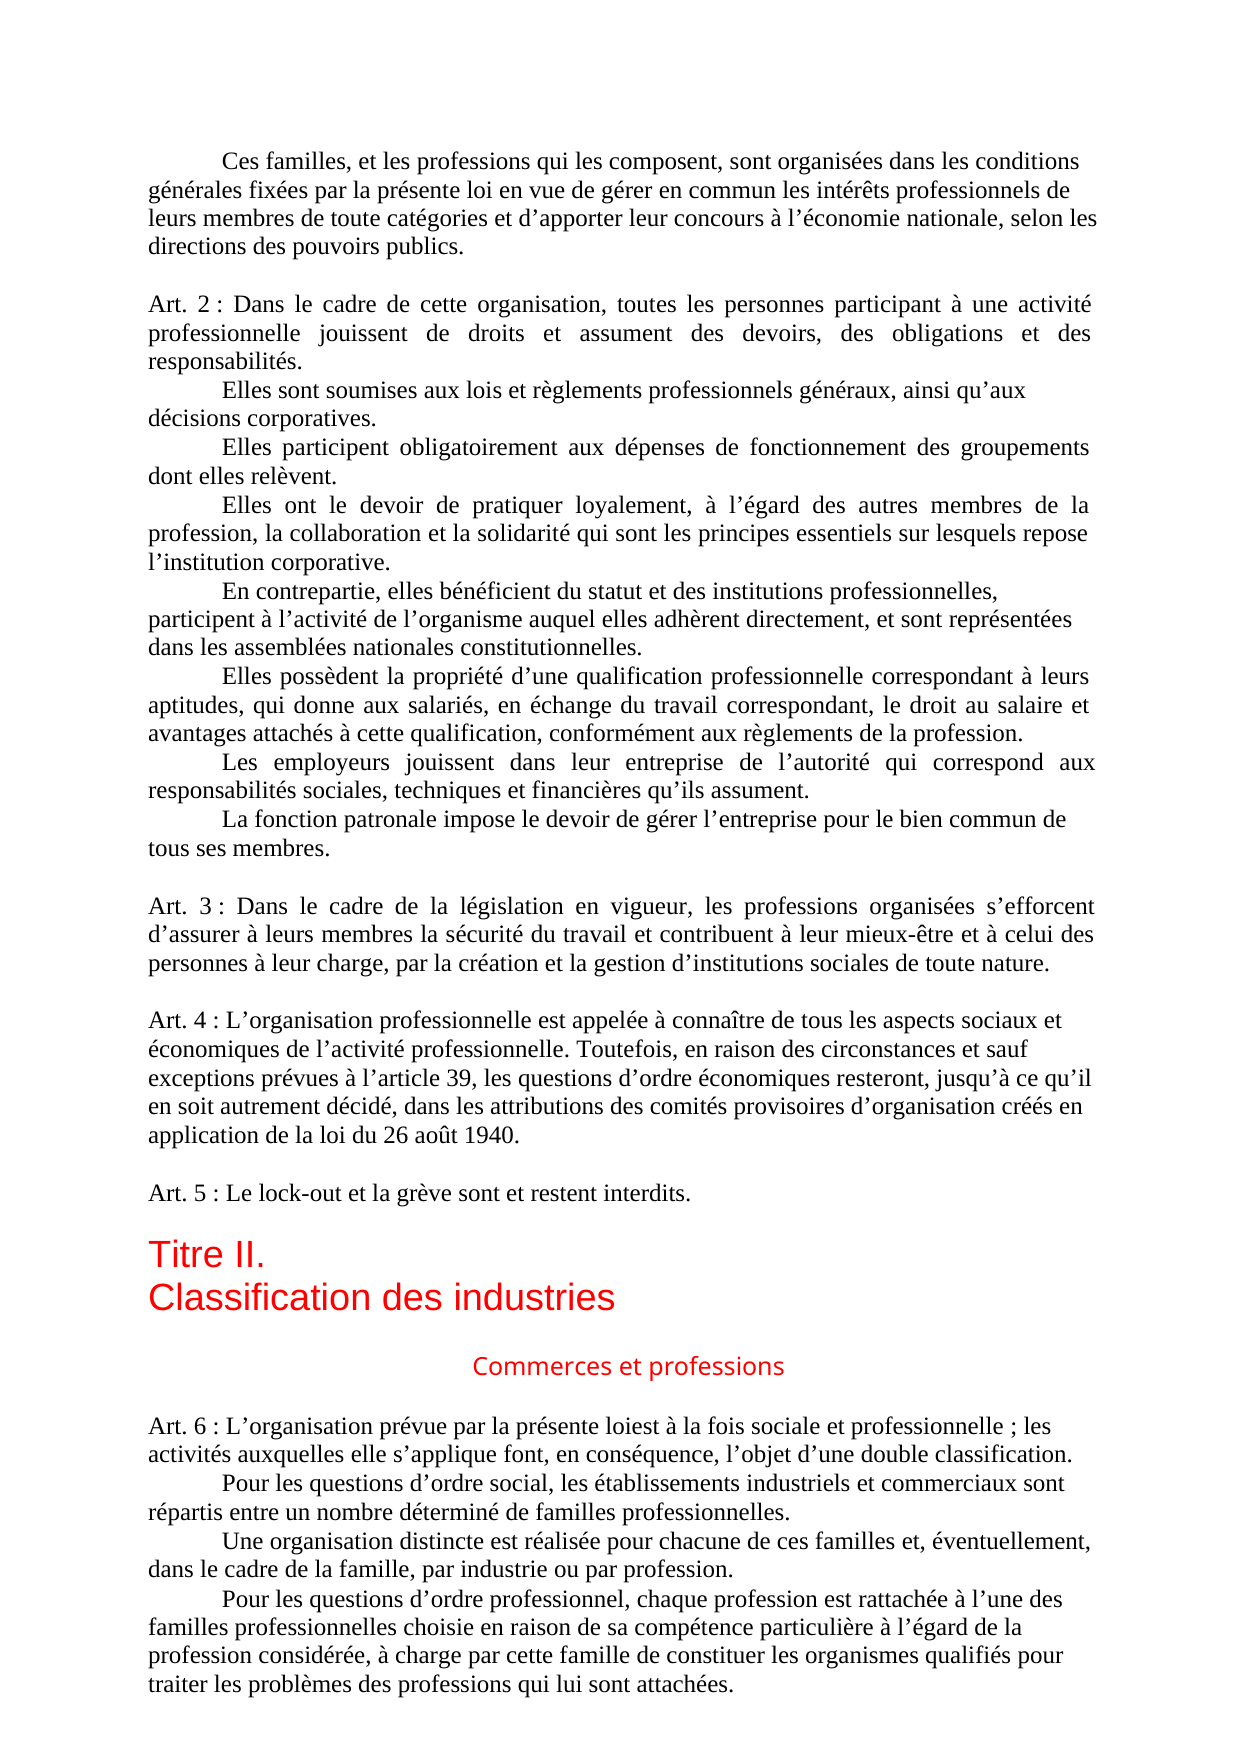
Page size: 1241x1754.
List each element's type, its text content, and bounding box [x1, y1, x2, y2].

text Elles possèdent la propriété d’une qualification professionnelle correspondant à leurs aptitudes, qui donne aux salariés, en échange du travail correspondant, le droit au salaire et avantages attachés à cette qualification, conformément aux règlements de la profession. [148, 662, 1090, 747]
text Elles participent obligatoirement aux dépenses de fonctionnement des groupements dont elles relèvent. [148, 433, 1090, 490]
text Pour les questions d’ordre professionnel, chaque profession est rattachée à l’une des familles professionnelles choisie en raison de sa compétence particulière à l’égard de la profession considérée, à charge par cette famille de constituer les organismes qualifiés pour traiter les problèmes des professions qui lui sont attachées. [148, 1584, 1101, 1697]
text Une organisation distincte est réalisée pour chacune de ces familles et, éventuellement, dans le cadre de la famille, par industrie ou par profession. [148, 1527, 1096, 1583]
text Les employeurs jouissent dans leur entreprise de l’autorité qui correspond aux responsabilités sociales, techniques et financières qu’ils assument. [148, 748, 1096, 804]
text Commerces et professions [148, 1348, 1109, 1382]
text En contrepartie, elles bénéficient du statut et des institutions professionnelles, participent à l’activité de l’organisme auquel elles adhèrent directement, et sont représentées dans les assemblées nationales constitutionnelles. [148, 577, 1109, 661]
text Ces familles, et les professions qui les composent, sont organisées dans les conditions générales fixées par la présente loi en vue de gérer en commun les intérêts professionnels de leurs membres de toute catégories et d’apporter leur concours à l’économie nationale, selon les directions des pouvoirs publics. [148, 147, 1109, 260]
text Elles sont soumises aux lois et règlements professionnels généraux, ainsi qu’aux décisions corporatives. [148, 376, 1103, 432]
text Art. 3 : Dans le cadre de la législation en vigueur, les professions organisées s’efforcent d’assurer à leurs membres la sécurité du travail et contribuent à leur mieux-être et à celui des personnes à leur charge, par la création et la gestion d’institutions sociales de toute nature. [148, 892, 1096, 976]
text La fonction patronale impose le devoir de gérer l’entreprise pour le bien commun de tous ses membres. [148, 805, 1090, 862]
text Pour les questions d’ordre social, les établissements industriels et commerciaux sont répartis entre un nombre déterminé de familles professionnelles. [148, 1469, 1088, 1526]
text Art. 6 : L’organisation prévue par la présente loiest à la fois sociale et professionnelle ; les activités auxquelles elle s’applique font, en conséquence, l’objet d’une double classification. [148, 1412, 1084, 1468]
text Elles ont le devoir de pratiquer loyalement, à l’égard des autres membres de la profession, la collaboration et la solidarité qui sont les principes essentiels sur lesquels repose l’institution corporative. [148, 491, 1090, 576]
text Art. 5 : Le lock-out et la grève sont et restent interdits. [148, 1178, 1109, 1206]
text Art. 4 : L’organisation professionnelle est appelée à connaître de tous les aspects sociaux et économiques de l’activité professionnelle. Toutefois, en raison des circonstances et sauf exceptions prévues à l’article 39, les questions d’ordre économiques resteront, jusqu’à ce qu’il en soit autrement décidé, dans les attributions des comités provisoires d’organisation créés en application de la loi du 26 août 1940. [148, 1006, 1109, 1149]
subtitle Titre II. Classification des industries [148, 1231, 1109, 1319]
text Art. 2 : Dans le cadre de cette organisation, toutes les personnes participant à une activité professionnelle jouissent de droits et assument des devoirs, des obligations et des responsabilités. [148, 290, 1092, 375]
